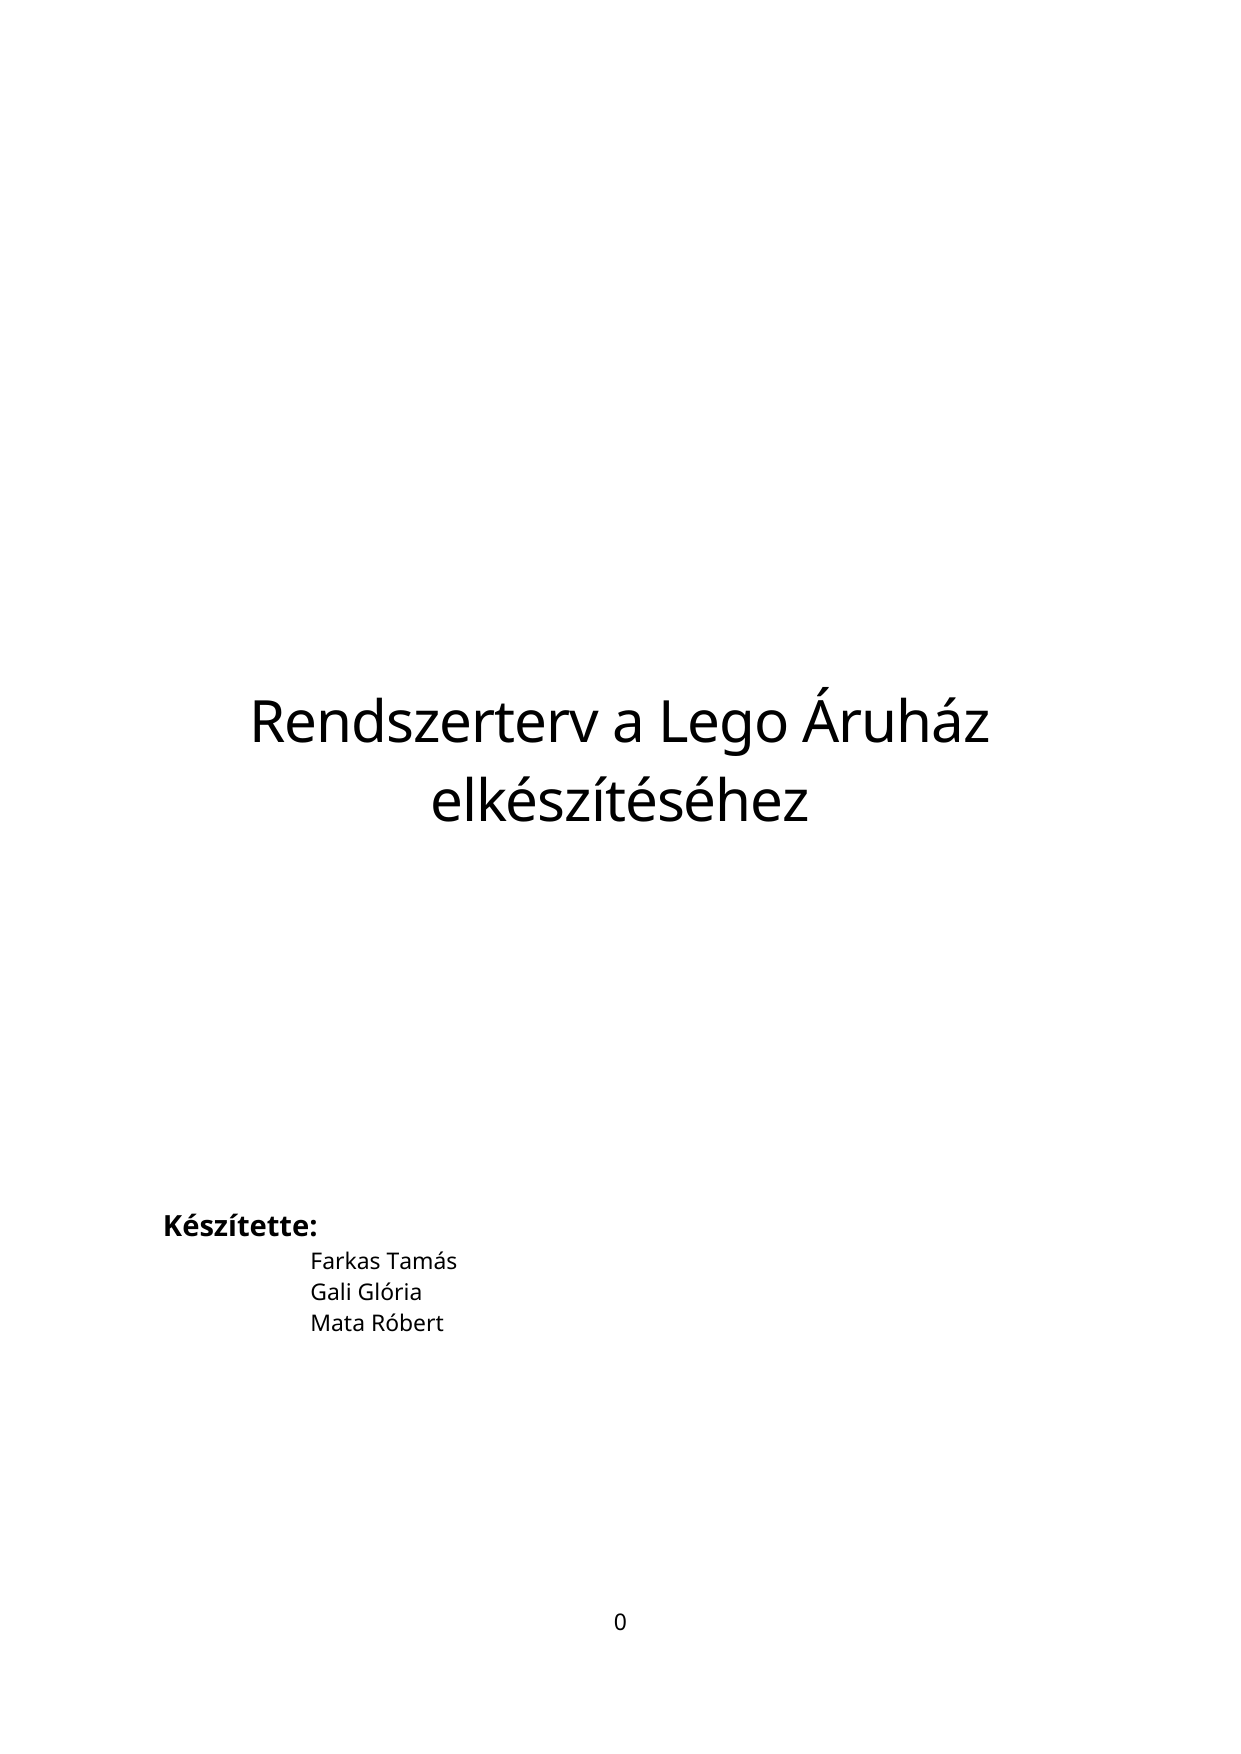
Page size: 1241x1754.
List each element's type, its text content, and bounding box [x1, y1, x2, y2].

text Készítette: [163, 1205, 520, 1244]
text Mata Róbert [310, 1307, 520, 1338]
text Gali Glória [310, 1276, 520, 1307]
text Rendszerterv a Lego Áruház elkészítéséhez [148, 679, 1093, 838]
text Farkas Tamás [310, 1244, 520, 1276]
